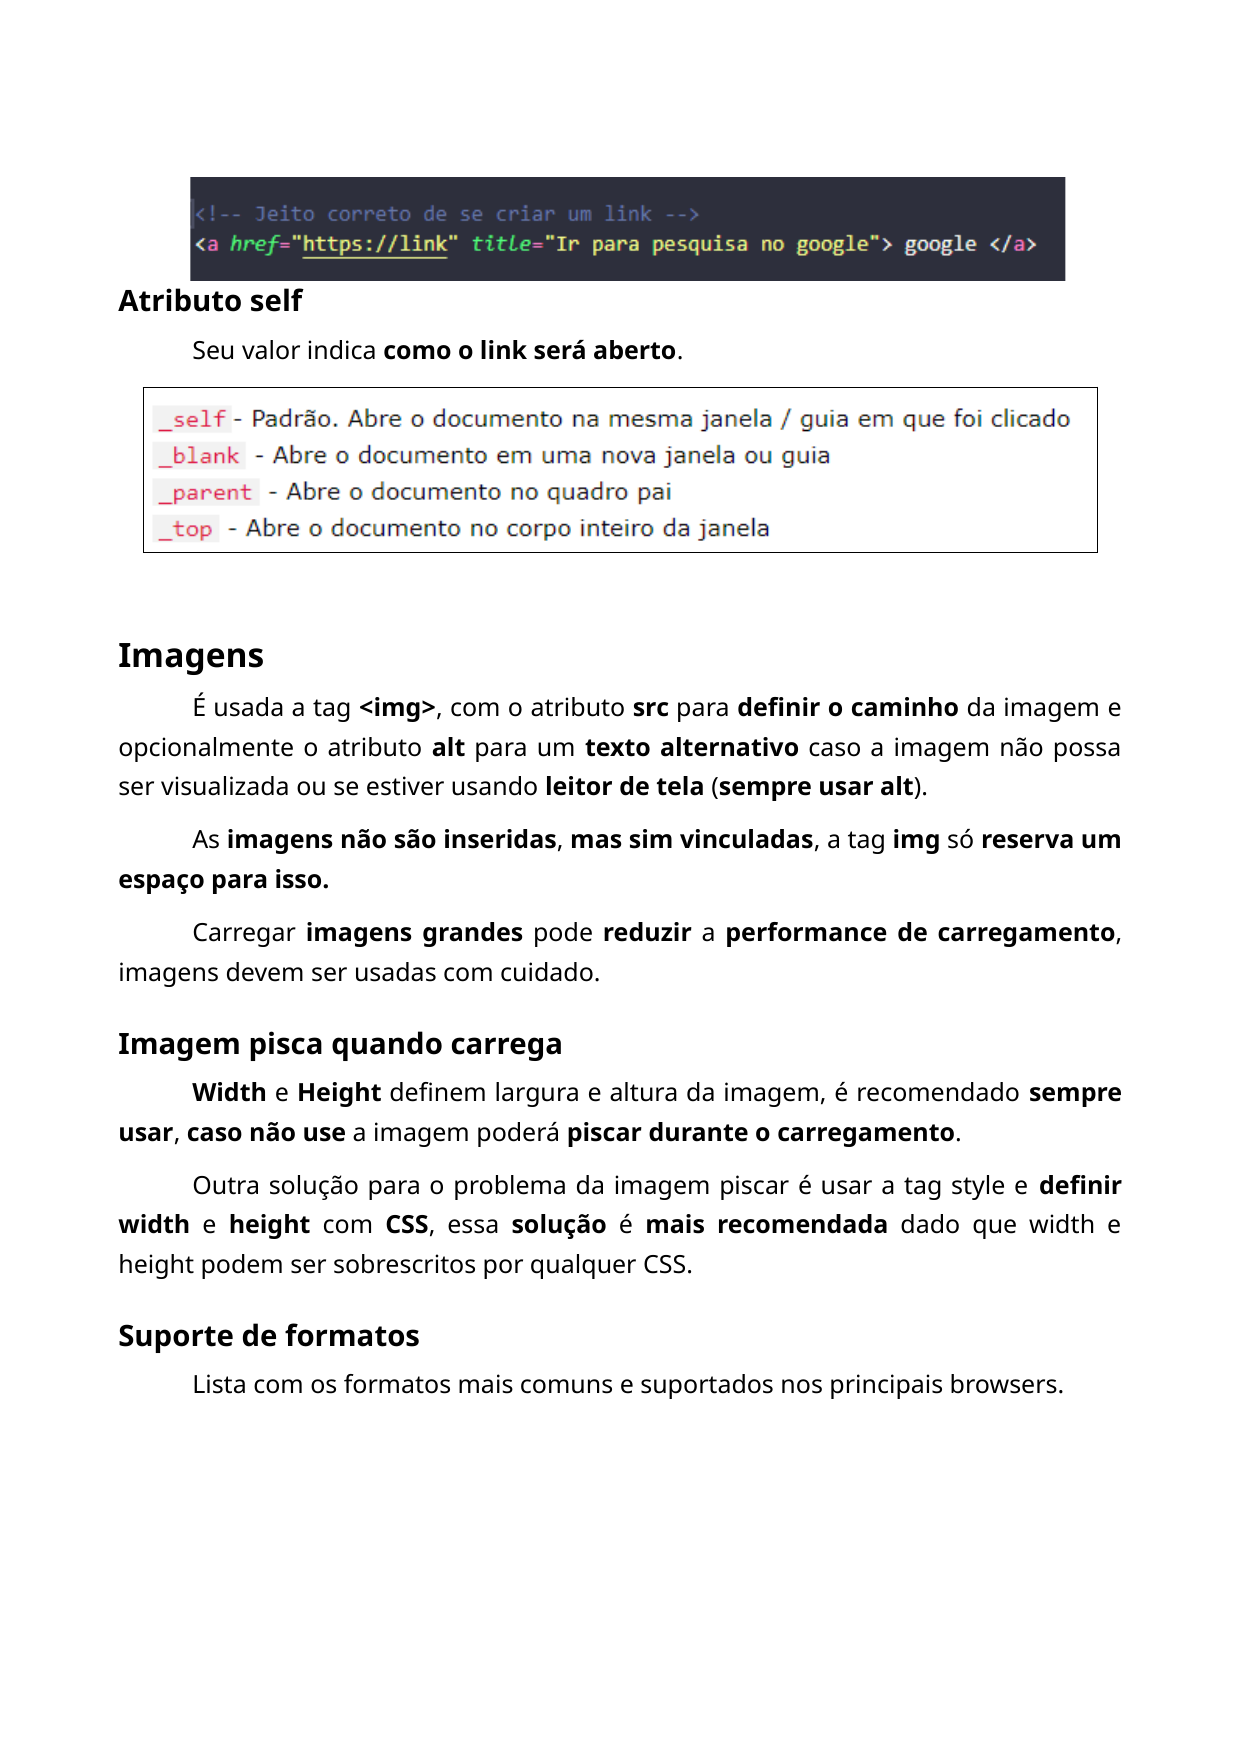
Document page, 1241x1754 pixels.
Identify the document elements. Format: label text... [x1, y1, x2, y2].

subtitle Atributo self [118, 182, 1122, 320]
subtitle Imagens [118, 632, 1122, 678]
text É usada a tag <img>, com o atributo src para definir o caminho da imagem e opcionalmente o atributo alt para um texto alternativo caso a imagem não possa ser visualizada ou se estiver usando leitor de tela (sempre usar alt). [118, 690, 1122, 802]
subtitle Suporte de formatos [118, 1315, 1122, 1355]
picture [190, 177, 1066, 281]
text Carregar imagens grandes pode reduzir a performance de carregamento, imagens devem ser usadas com cuidado. [118, 915, 1122, 988]
text Outra solução para o problema da imagem piscar é usar a tag style e definir width e height com CSS, essa solução é mais recomendada dado que width e height podem ser sobrescritos por qualquer CSS. [118, 1168, 1122, 1280]
picture [145, 389, 1095, 550]
text Lista com os formatos mais comuns e suportados nos principais browsers. [118, 1367, 1122, 1401]
text Seu valor indica como o link será aberto. [118, 333, 1122, 367]
text As imagens não são inseridas, mas sim vinculadas, a tag img só reserva um espaço para isso. [118, 822, 1122, 895]
subtitle Imagem pisca quando carrega [118, 1023, 1122, 1063]
text Width e Height definem largura e altura da imagem, é recomendado sempre usar, caso não use a imagem poderá piscar durante o carregamento. [118, 1075, 1122, 1148]
